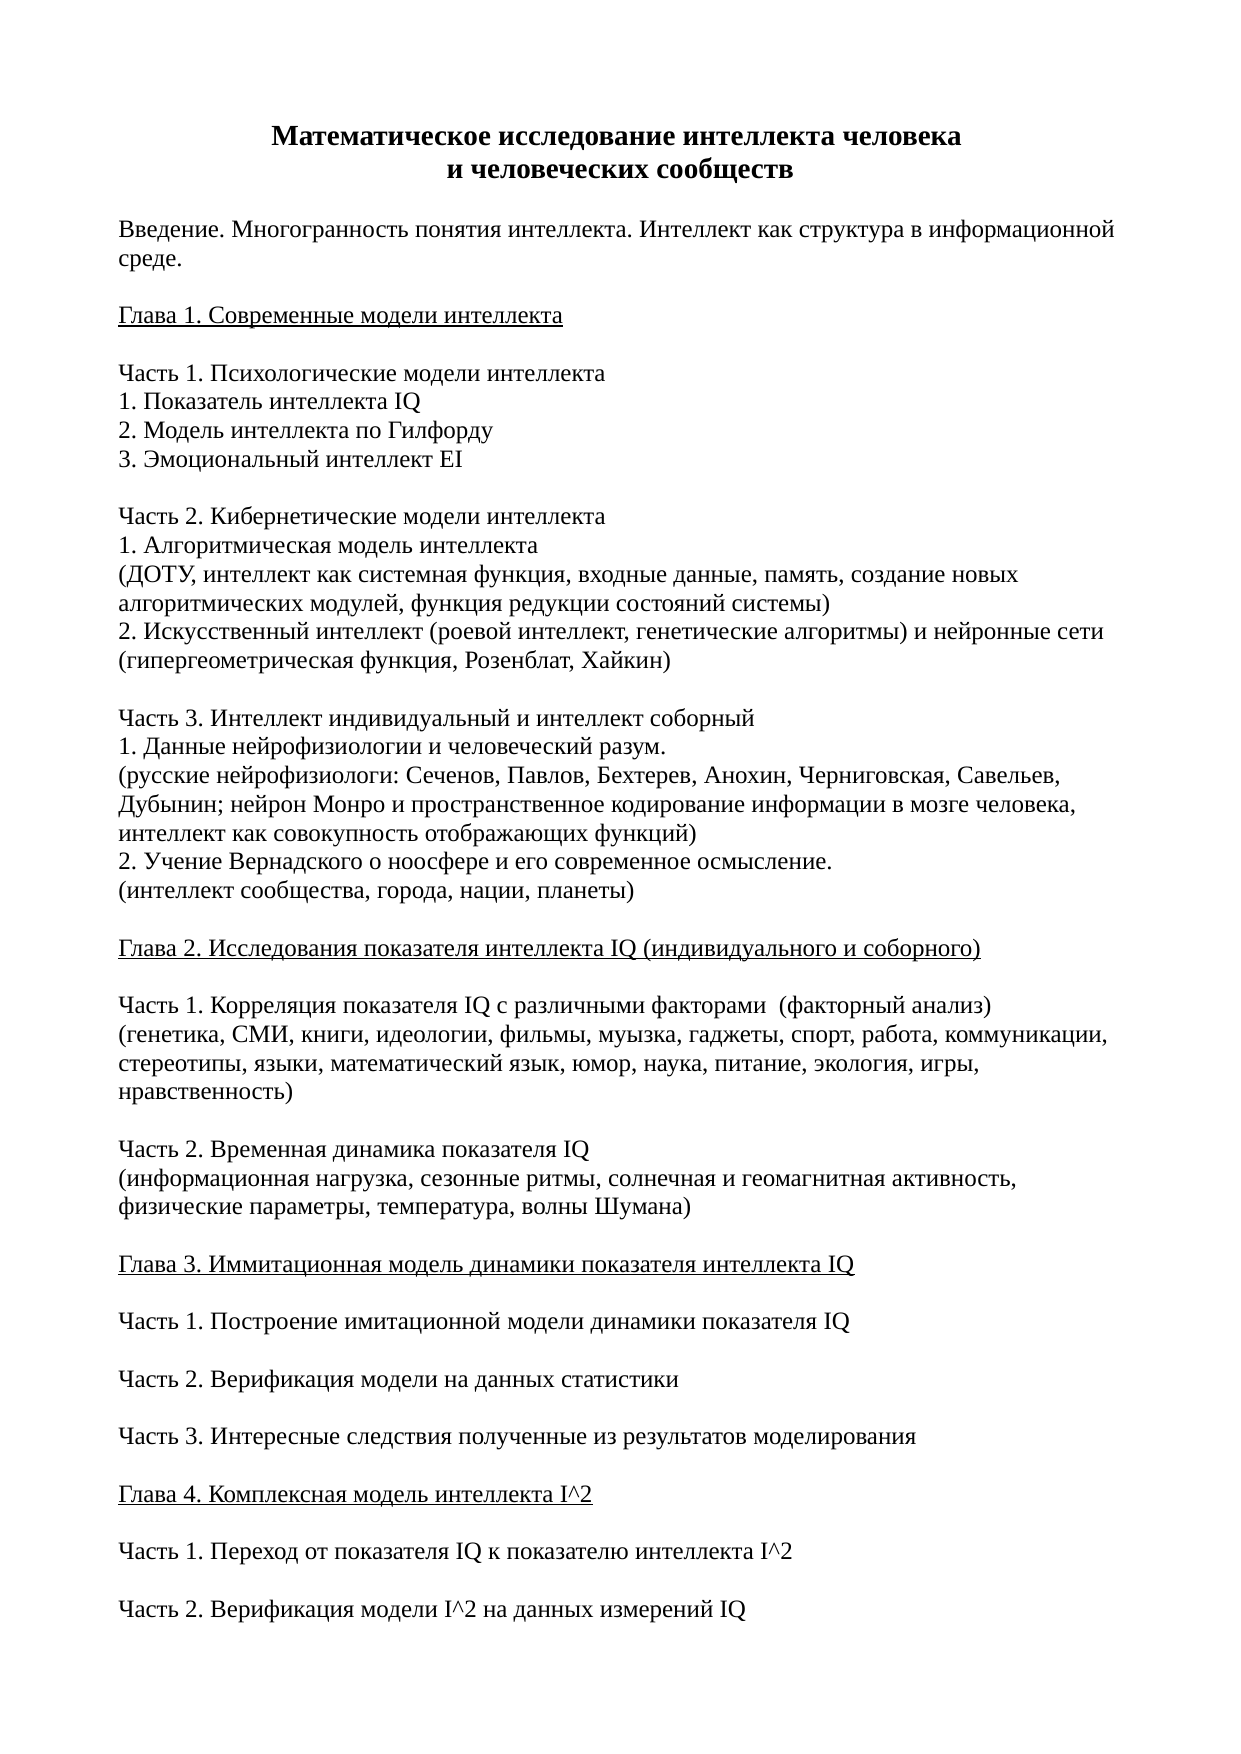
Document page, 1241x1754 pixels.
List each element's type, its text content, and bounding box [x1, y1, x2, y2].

text Математическое исследование интеллекта человека [118, 118, 1122, 152]
text Глава 2. Исследования показателя интеллекта IQ (индивидуального и соборного) [118, 933, 1122, 961]
text 2. Учение Вернадского о ноосфере и его современное осмысление. [118, 846, 1122, 875]
text Часть 3. Интересные следствия полученные из результатов моделирования [118, 1421, 1122, 1450]
text Часть 3. Интеллект индивидуальный и интеллект соборный [118, 703, 1122, 731]
text Глава 1. Современные модели интеллекта [118, 300, 1122, 329]
text Часть 1. Корреляция показателя IQ с различными факторами (факторный анализ) [118, 990, 1122, 1019]
text и человеческих сообществ [118, 152, 1122, 185]
text (генетика, СМИ, книги, идеологии, фильмы, муызка, гаджеты, спорт, работа, коммуникации, стереотипы, языки, математический язык, юмор, наука, питание, экология, игры, нравственность) [118, 1019, 1122, 1105]
text 2. Модель интеллекта по Гилфорду [118, 415, 1122, 444]
text 3. Эмоциональный интеллект EI [118, 444, 1122, 473]
text 1. Данные нейрофизиологии и человеческий разум. [118, 731, 1122, 760]
text Часть 1. Психологические модели интеллекта [118, 358, 1122, 386]
text (интеллект сообщества, города, нации, планеты) [118, 875, 1122, 904]
text Введение. Многогранность понятия интеллекта. Интеллект как структура в информационной среде. [118, 214, 1122, 271]
text (ДОТУ, интеллект как системная функция, входные данные, память, создание новых алгоритмических модулей, функция редукции состояний системы) [118, 559, 1122, 616]
text 1. Алгоритмическая модель интеллекта [118, 530, 1122, 559]
text Глава 4. Комплексная модель интеллекта I^2 [118, 1479, 1122, 1508]
text Глава 3. Иммитационная модель динамики показателя интеллекта IQ [118, 1249, 1122, 1278]
text (русские нейрофизиологи: Сеченов, Павлов, Бехтерев, Анохин, Черниговская, Савельев, Дубынин; нейрон Монро и пространственное кодирование информации в мозге человека, интеллект как совокупность отображающих функций) [118, 760, 1122, 846]
text Часть 2. Верификация модели на данных статистики [118, 1364, 1122, 1393]
text Часть 2. Кибернетические модели интеллекта [118, 501, 1122, 530]
text Часть 1. Построение имитационной модели динамики показателя IQ [118, 1306, 1122, 1335]
text Часть 2. Верификация модели I^2 на данных измерений IQ [118, 1594, 1122, 1623]
text Часть 1. Переход от показателя IQ к показателю интеллекта I^2 [118, 1536, 1122, 1565]
text (информационная нагрузка, сезонные ритмы, солнечная и геомагнитная активность, физические параметры, температура, волны Шумана) [118, 1163, 1122, 1220]
text 1. Показатель интеллекта IQ [118, 386, 1122, 415]
text Часть 2. Временная динамика показателя IQ [118, 1134, 1122, 1163]
text 2. Искусственный интеллект (роевой интеллект, генетические алгоритмы) и нейронные сети (гипергеометрическая функция, Розенблат, Хайкин) [118, 616, 1122, 674]
